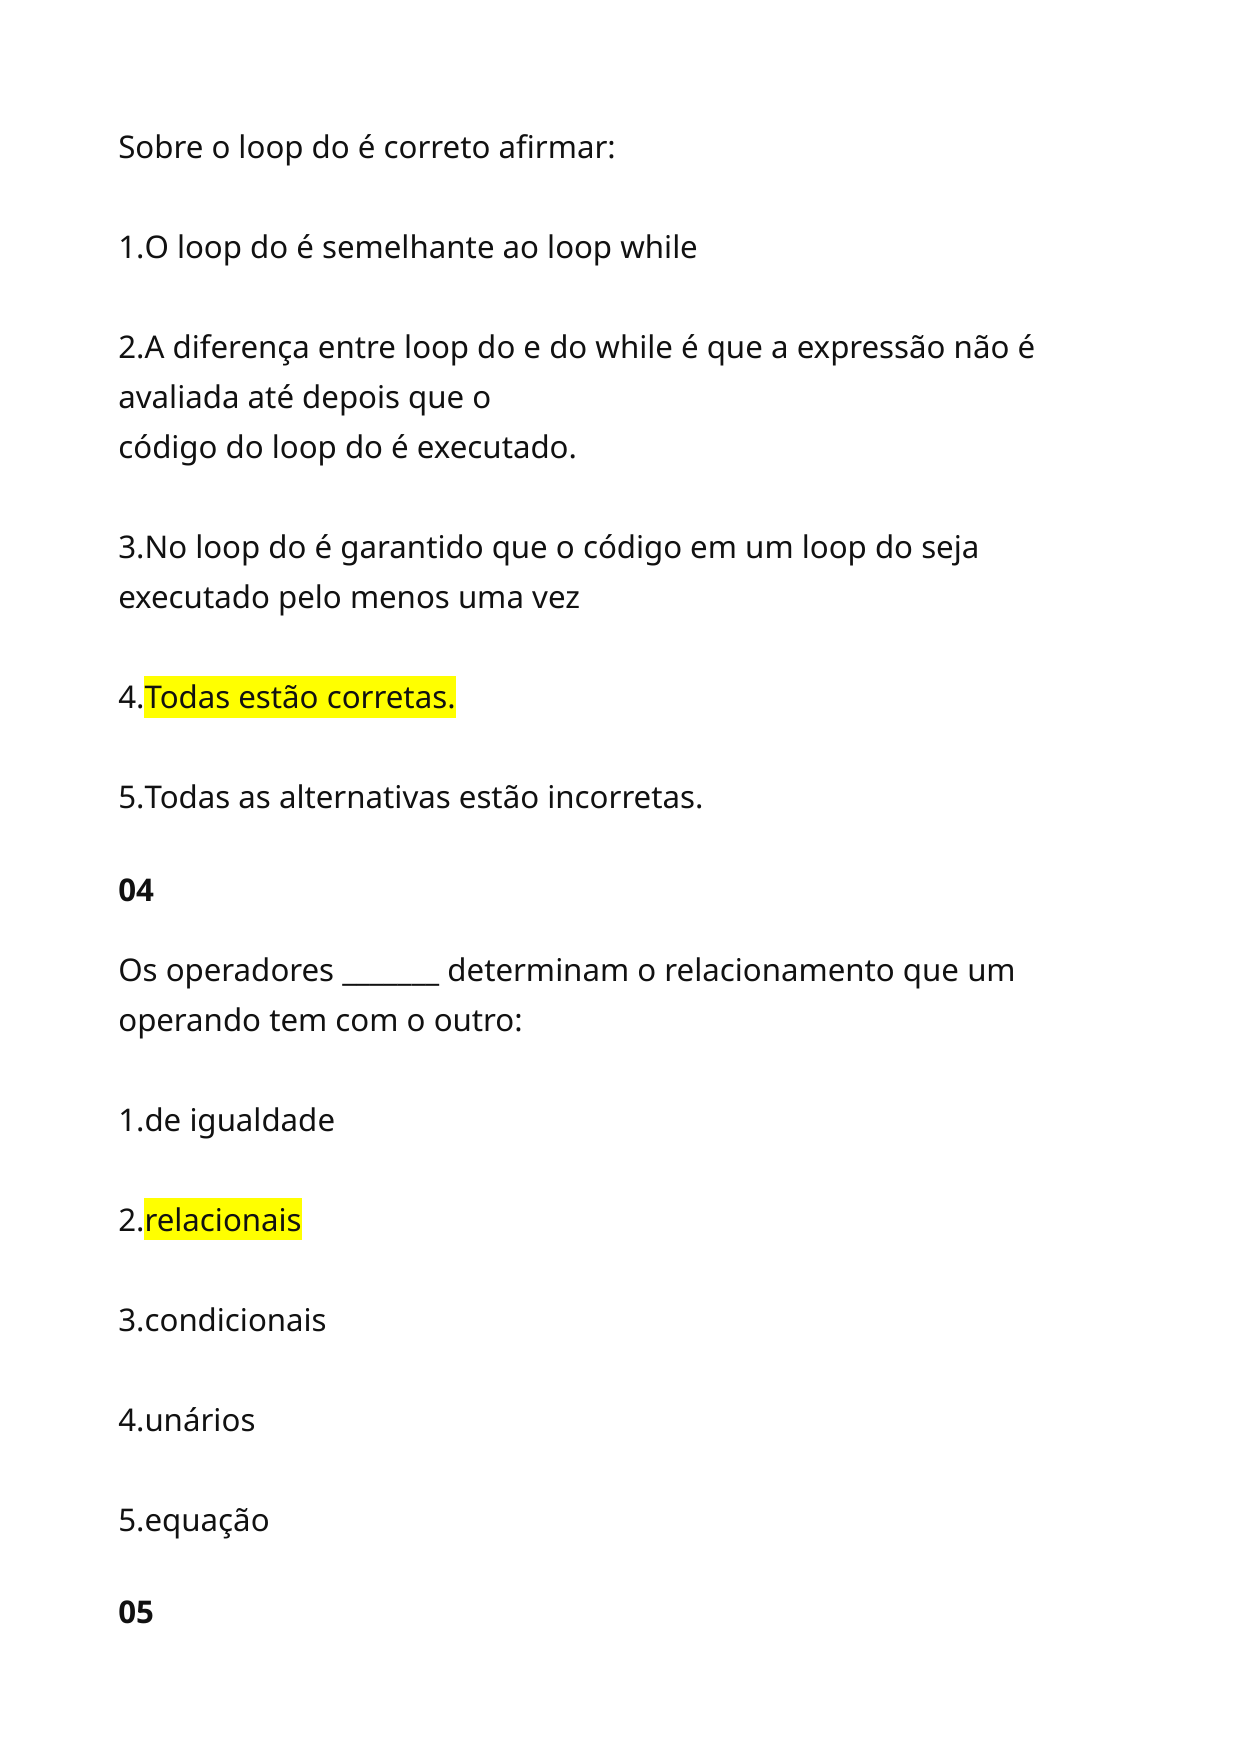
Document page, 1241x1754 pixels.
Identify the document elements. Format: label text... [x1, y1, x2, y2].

list condicionais [118, 1290, 1059, 1340]
list unários [118, 1390, 1059, 1440]
text 04 [118, 868, 1122, 911]
list de igualdade [118, 1090, 1059, 1140]
text 05 [118, 1590, 1122, 1633]
list No loop do é garantido que o código em um loop do seja executado pelo menos uma vez [118, 518, 1059, 618]
text Sobre o loop do é correto afirmar: [118, 118, 1059, 168]
list O loop do é semelhante ao loop while [118, 218, 1059, 268]
text Os operadores _______ determinam o relacionamento que um operando tem com o outro: [118, 940, 1059, 1040]
list A diferença entre loop do e do while é que a expressão não é avaliada até depois que o código do loop do é executado. [118, 318, 1059, 468]
list Todas estão corretas. [118, 668, 1059, 718]
list equação [118, 1490, 1059, 1540]
list Todas as alternativas estão incorretas. [118, 768, 1059, 818]
list relacionais [118, 1190, 1059, 1240]
